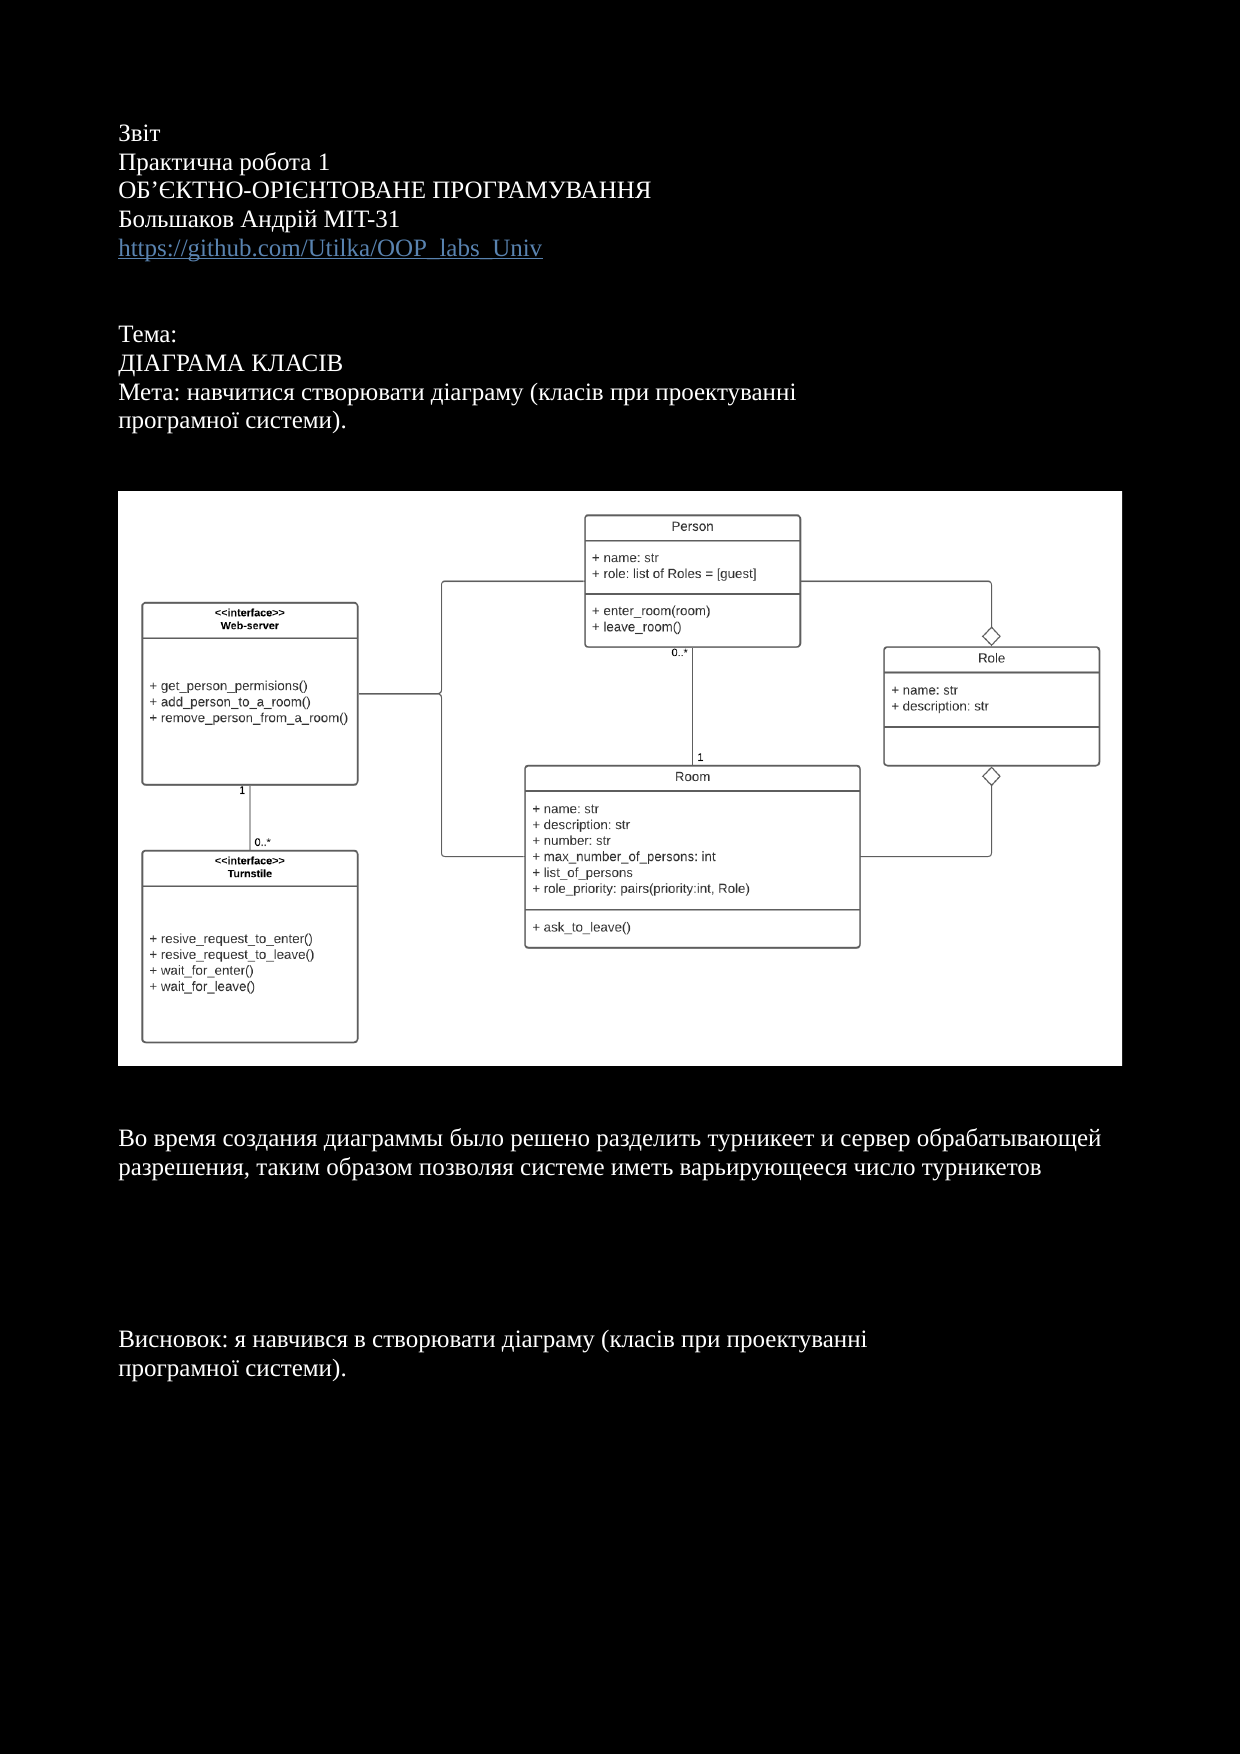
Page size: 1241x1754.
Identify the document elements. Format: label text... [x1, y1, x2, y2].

text Во время создания диаграммы было решено разделить турникеет и сервер обрабатывающей разрешения, таким образом позволяя системе иметь варьирующееся число турникетов [118, 1123, 1122, 1181]
text Практична робота 1 [118, 147, 1122, 176]
text ОБ’ЄКТНО-ОРІЄНТОВАНЕ ПРОГРАМУВАННЯ [118, 176, 1122, 204]
text Звіт [118, 118, 1122, 147]
text Мета: навчитися створювати діаграму (класів при проектуванні [118, 377, 1122, 406]
text програмної системи). [118, 406, 1122, 434]
text програмної системи). [118, 1353, 1122, 1382]
text Большаков Андрій MIT-31 [118, 204, 1122, 233]
text https://github.com/Utilka/OOP_labs_Univ [118, 233, 1122, 262]
text Тема: [118, 319, 1122, 348]
picture [118, 491, 1123, 1066]
text Висновок: я навчився в створювати діаграму (класів при проектуванні [118, 1324, 1122, 1353]
text ДІАГРАМА КЛАСІВ [118, 348, 1122, 377]
